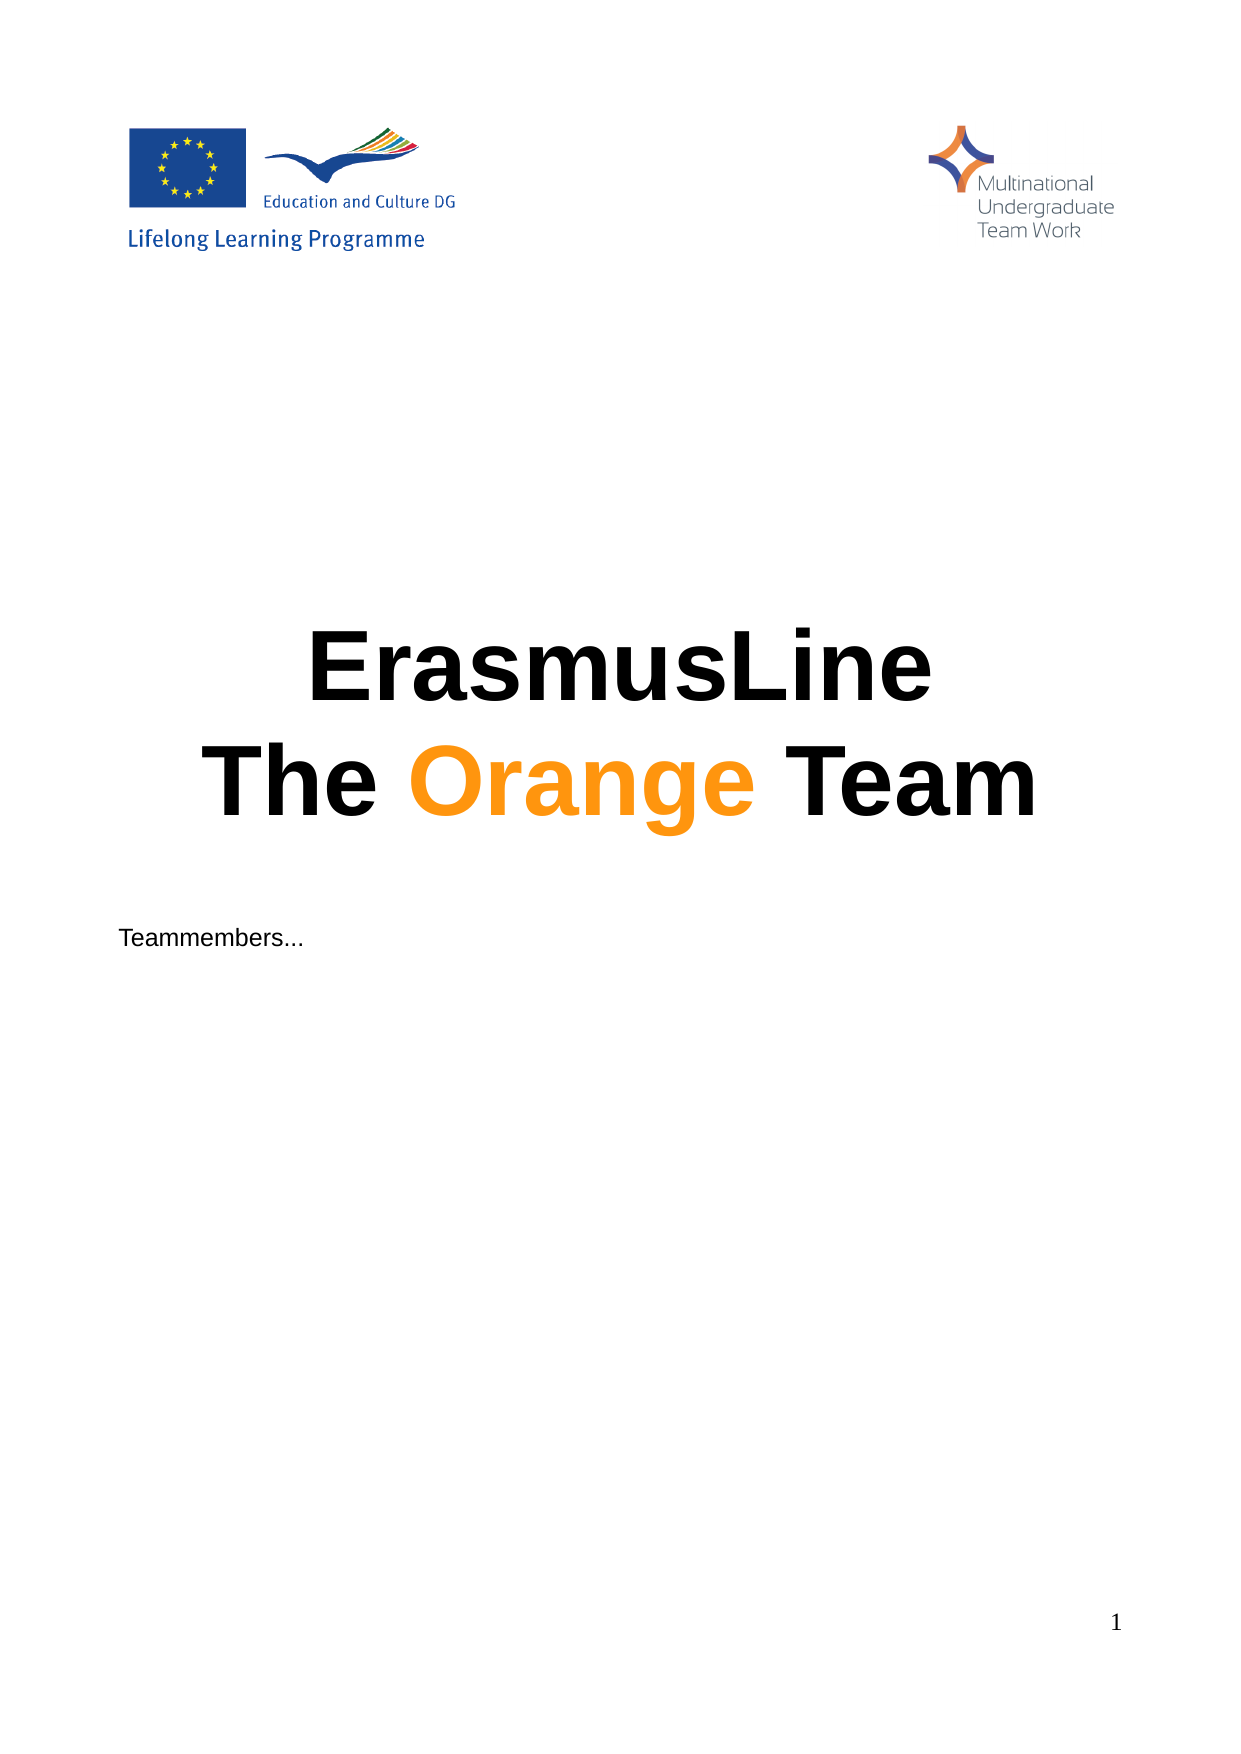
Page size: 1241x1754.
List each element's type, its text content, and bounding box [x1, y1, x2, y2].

text The Orange Team [118, 722, 1122, 837]
text ErasmusLine [118, 607, 1122, 722]
text Teammembers... [118, 923, 1122, 952]
